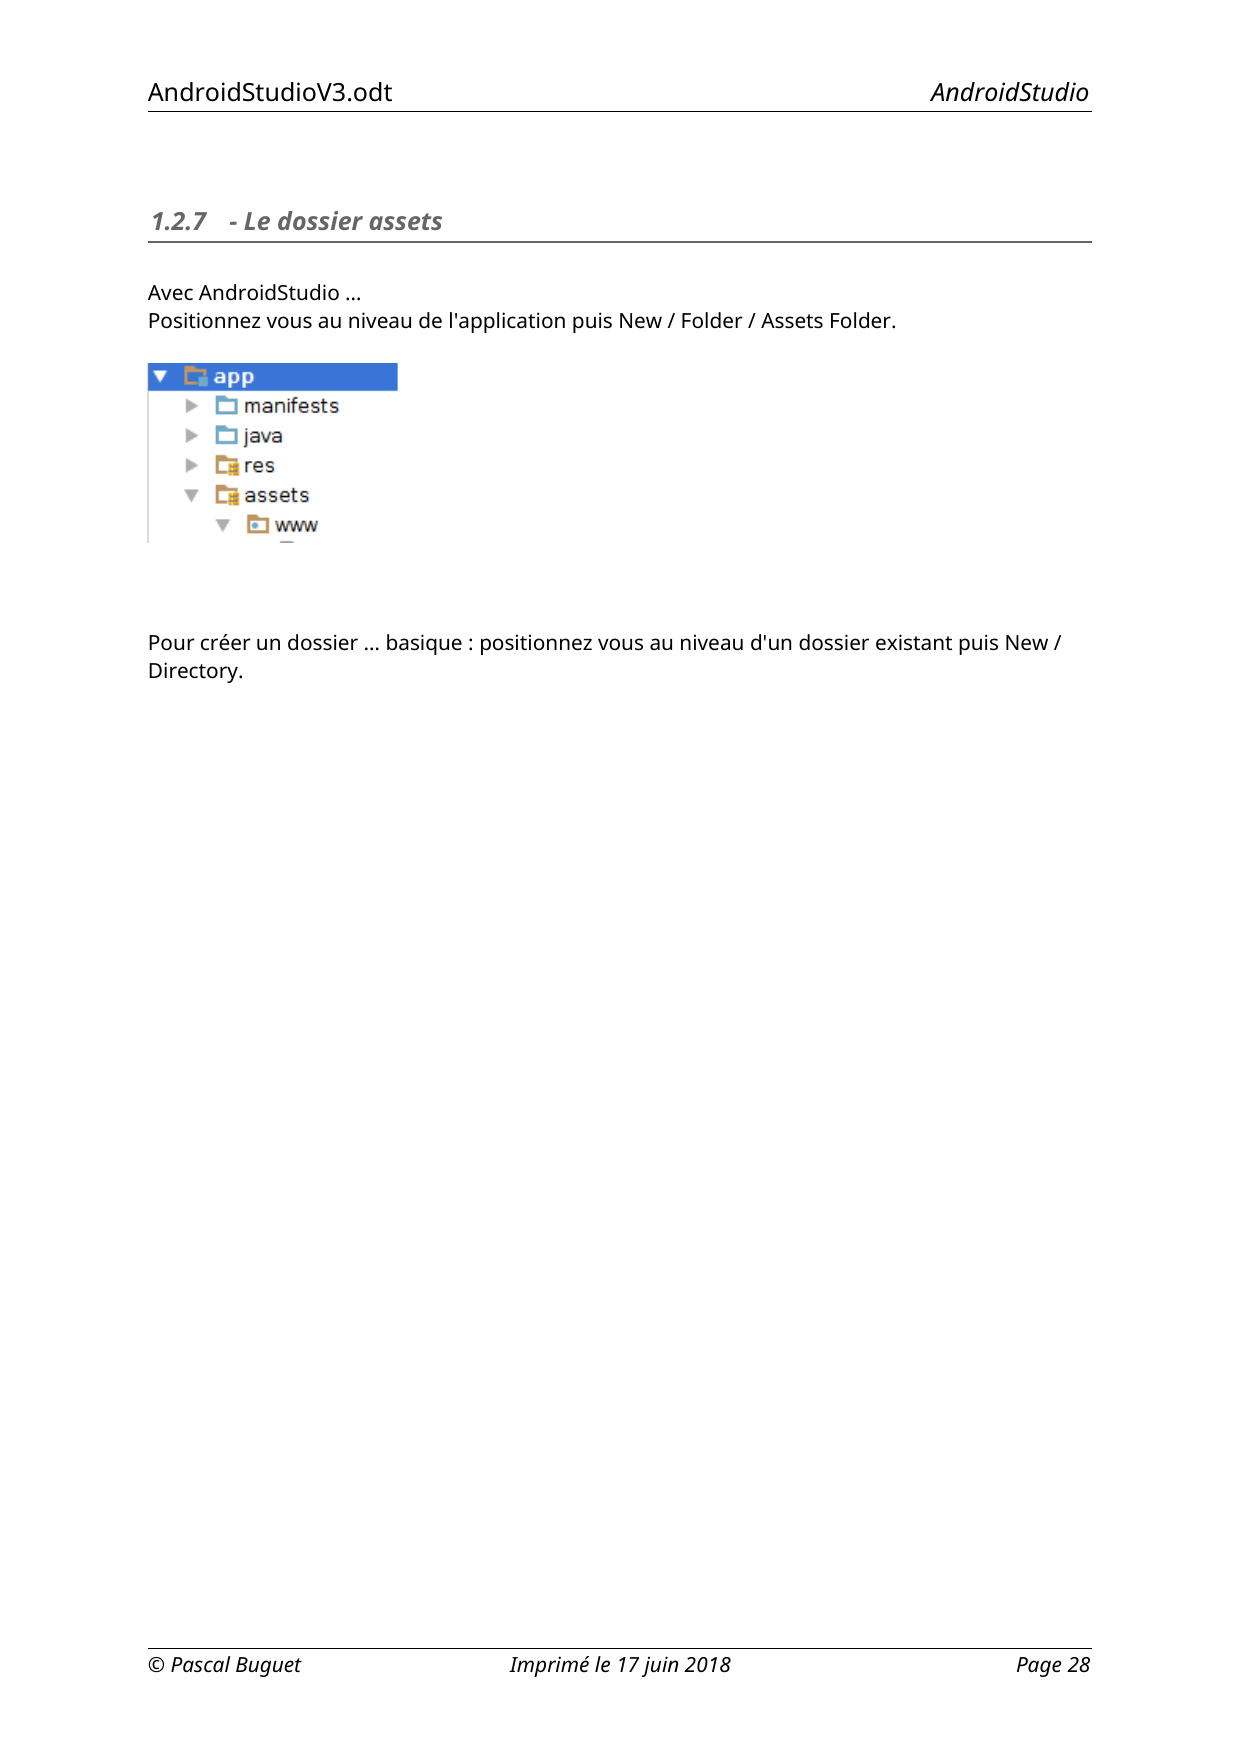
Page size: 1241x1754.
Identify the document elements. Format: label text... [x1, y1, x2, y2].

text Positionnez vous au niveau de l'application puis New / Folder / Assets Folder. [148, 306, 1092, 335]
text Pour créer un dossier … basique : positionnez vous au niveau d'un dossier existant puis New / Directory. [148, 628, 1092, 685]
subtitle - Le dossier assets [148, 201, 1092, 241]
text Avec AndroidStudio … [148, 278, 1092, 306]
picture [147, 363, 398, 543]
